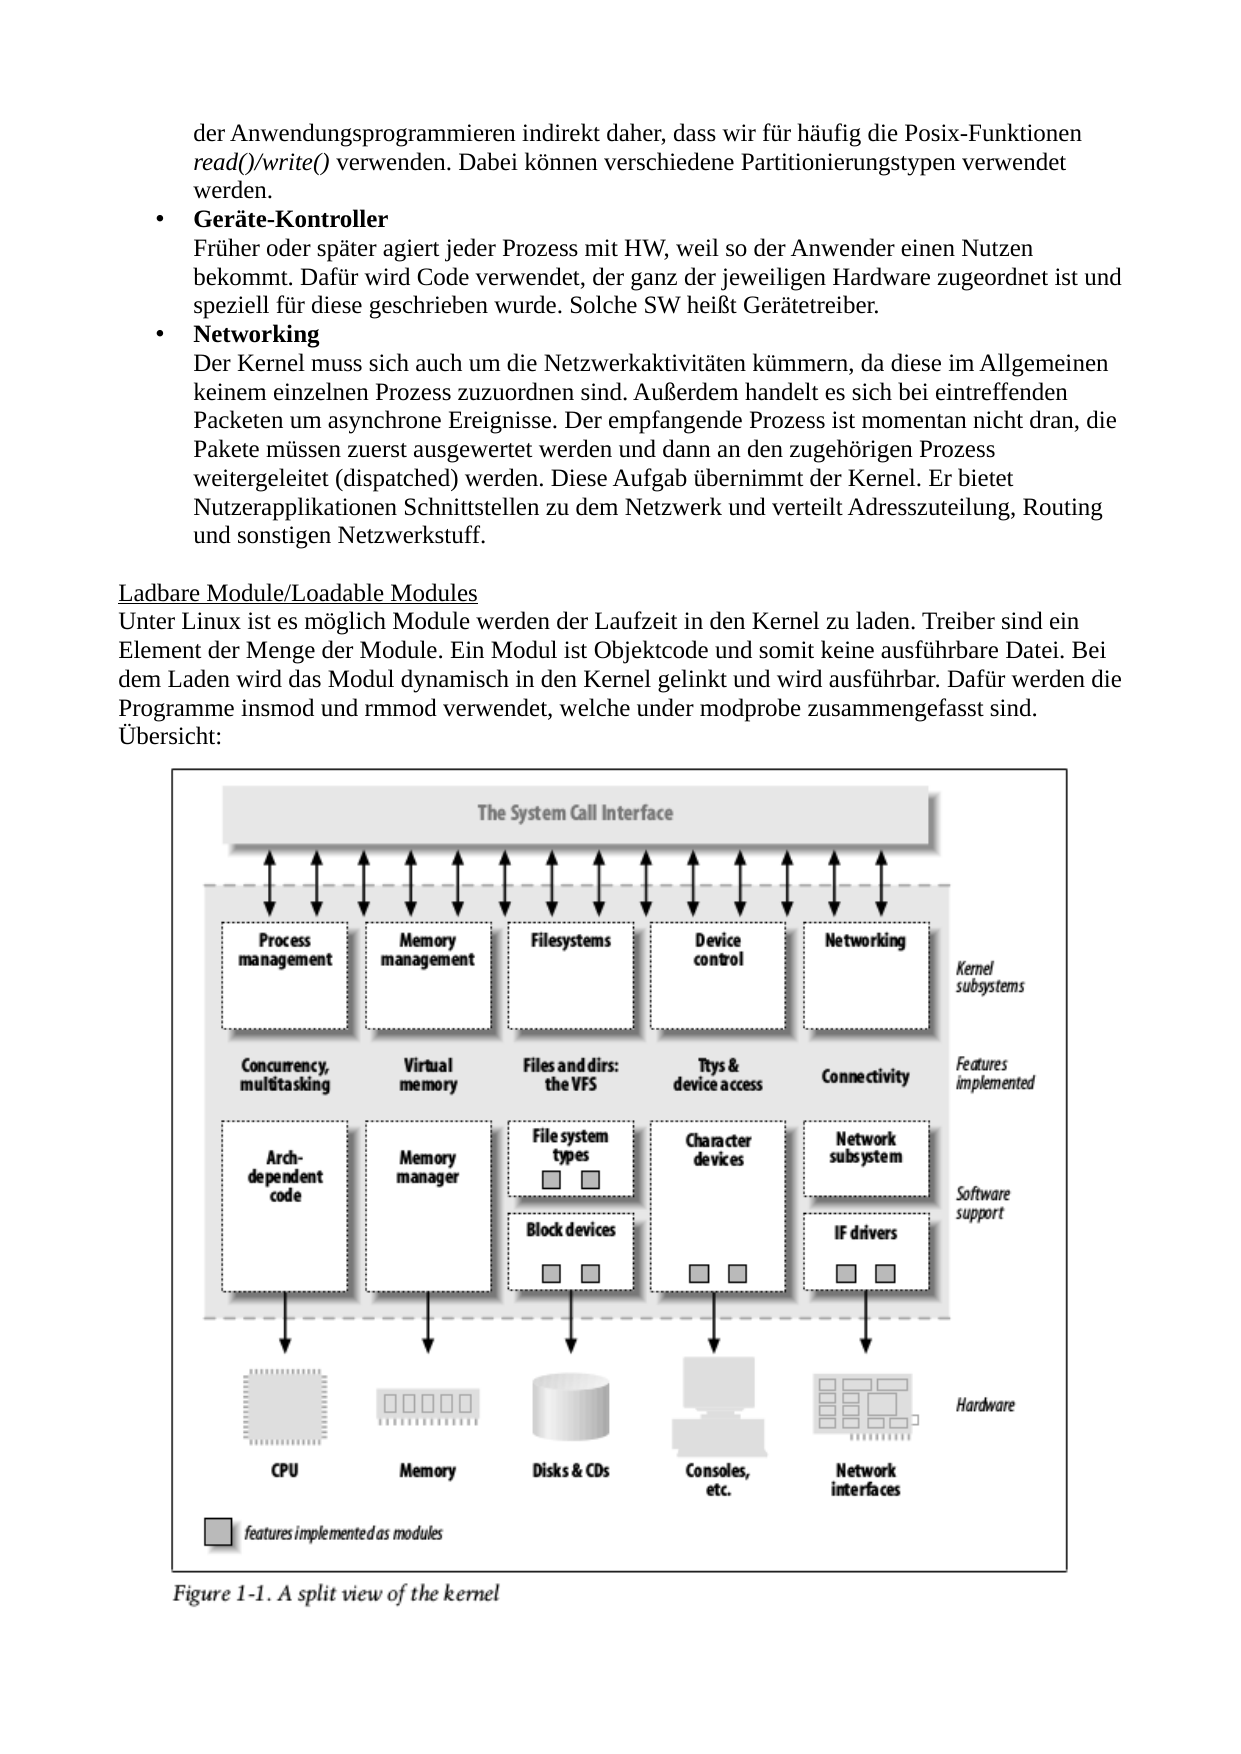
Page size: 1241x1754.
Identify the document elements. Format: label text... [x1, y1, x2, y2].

text Unter Linux ist es möglich Module werden der Laufzeit in den Kernel zu laden. Treiber sind ein Element der Menge der Module. Ein Modul ist Objektcode und somit keine ausführbare Datei. Bei dem Laden wird das Modul dynamisch in den Kernel gelinkt und wird ausführbar. Dafür werden die Programme insmod und rmmod verwendet, welche under modprobe zusammengefasst sind. [118, 606, 1122, 721]
text Ladbare Module/Loadable Modules [118, 578, 1122, 606]
list Geräte-Kontroller Früher oder später agiert jeder Prozess mit HW, weil so der Anwender einen Nutzen bekommt. Dafür wird Code verwendet, der ganz der jeweiligen Hardware zugeordnet ist und speziell für diese geschrieben wurde. Solche SW heißt Gerätetreiber. [156, 204, 1122, 319]
picture [145, 750, 1096, 1615]
list Networking Der Kernel muss sich auch um die Netzwerkaktivitäten kümmern, da diese im Allgemeinen keinem einzelnen Prozess zuzuordnen sind. Außerdem handelt es sich bei eintreffenden Packeten um asynchrone Ereignisse. Der empfangende Prozess ist momentan nicht dran, die Pakete müssen zuerst ausgewertet werden und dann an den zugehörigen Prozess weitergeleitet (dispatched) werden. Diese Aufgab übernimmt der Kernel. Er bietet Nutzerapplikationen Schnittstellen zu dem Netzwerk und verteilt Adresszuteilung, Routing und sonstigen Netzwerkstuff. [156, 319, 1122, 549]
list der Anwendungsprogrammieren indirekt daher, dass wir für häufig die Posix-Funktionen read()/write() verwenden. Dabei können verschiedene Partitionierungstypen verwendet werden. [156, 118, 1122, 204]
text Übersicht: [118, 721, 1122, 750]
